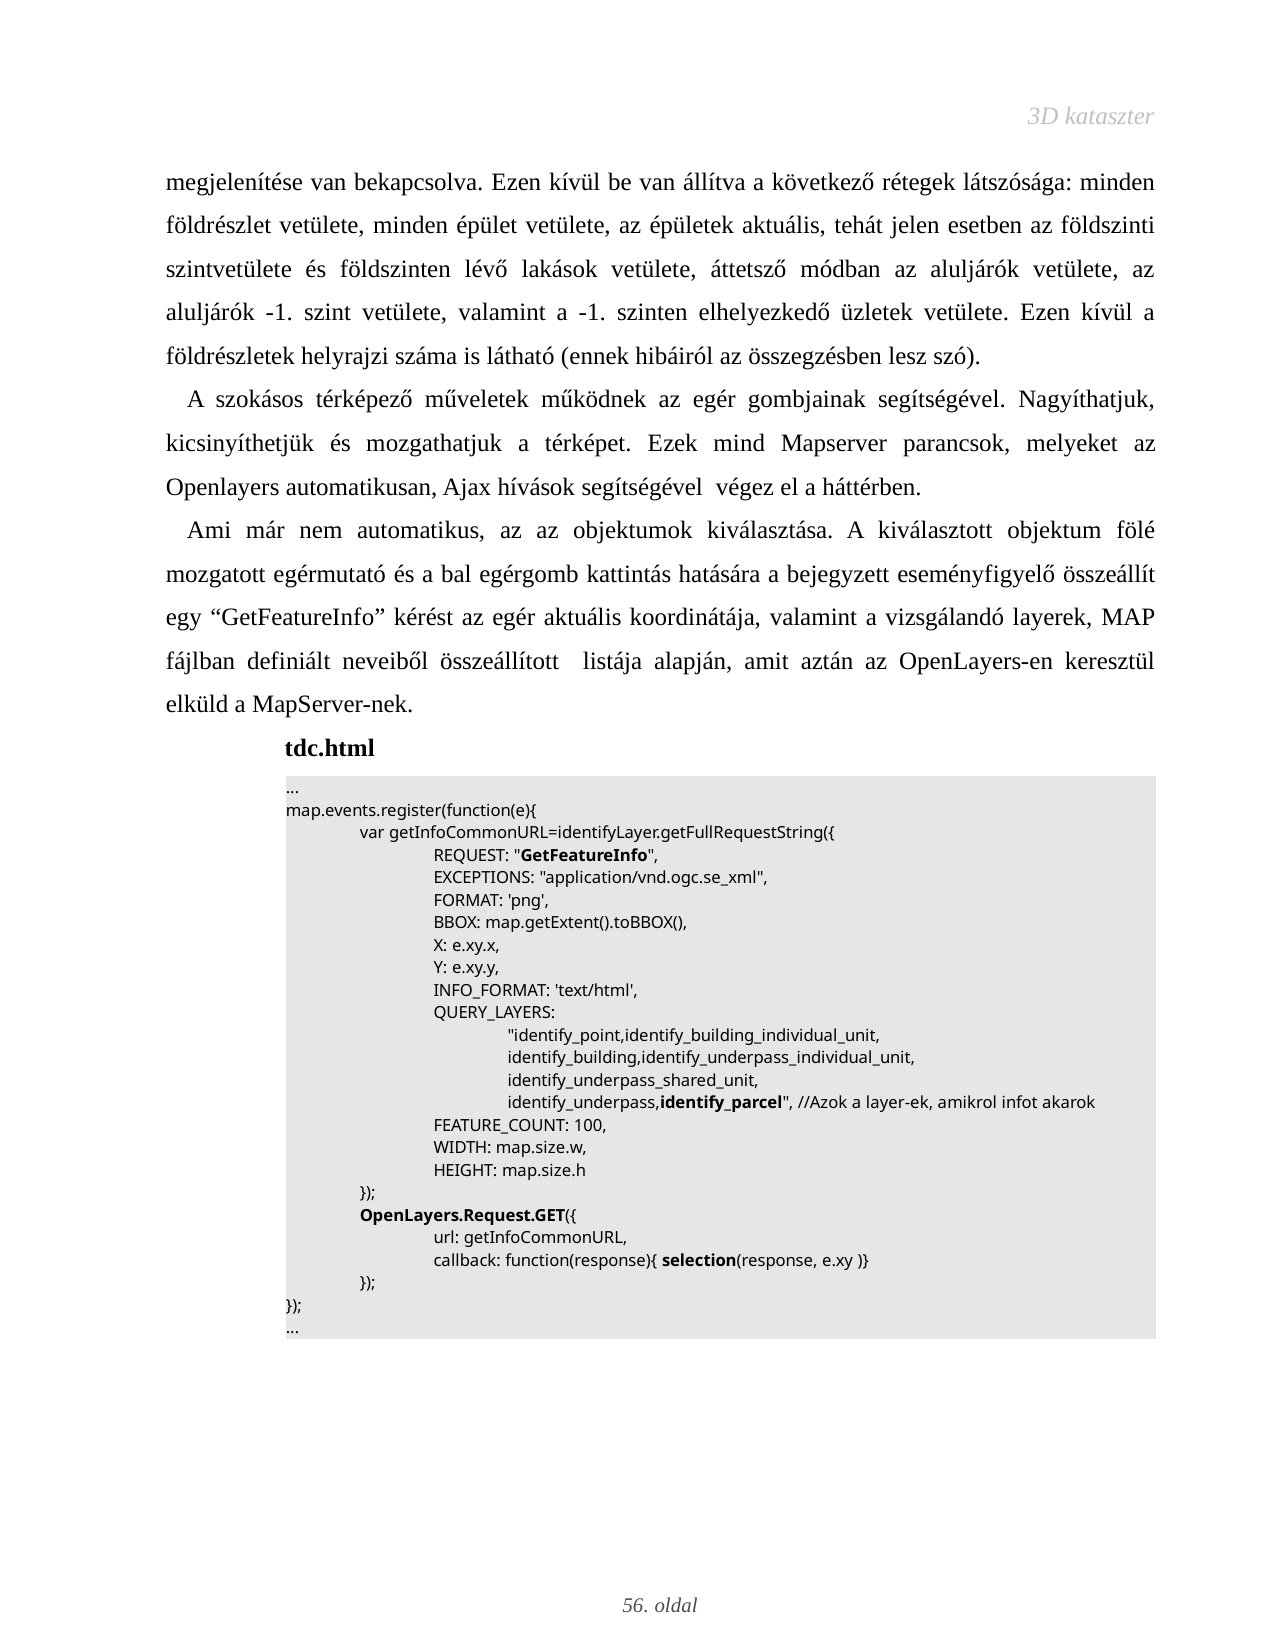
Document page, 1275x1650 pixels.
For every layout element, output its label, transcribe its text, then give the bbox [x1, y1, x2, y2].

text ... [286, 1316, 1156, 1339]
text INFO_FORMAT: 'text/html', [286, 979, 1156, 1001]
text var getInfoCommonURL=identifyLayer.getFullRequestString({ [286, 821, 1156, 844]
text OpenLayers.Request.GET({ [286, 1204, 1156, 1226]
text Y: e.xy.y, [286, 956, 1156, 979]
text EXCEPTIONS: "application/vnd.ogc.se_xml", [286, 866, 1156, 889]
text callback: function(response){ selection(response, e.xy )} [286, 1249, 1156, 1271]
text ... [286, 776, 1156, 799]
text A szokásos térképező műveletek működnek az egér gombjainak segítségével. Nagyíthatjuk, kicsinyíthetjük és mozgathatjuk a térképet. Ezek mind Mapserver parancsok, melyeket az Openlayers automatikusan, Ajax hívások segítségével végez el a háttérben. [166, 384, 1156, 500]
text url: getInfoCommonURL, [286, 1226, 1156, 1249]
text FEATURE_COUNT: 100, [286, 1114, 1156, 1136]
text }); [286, 1294, 1156, 1316]
text megjelenítése van bekapcsolva. Ezen kívül be van állítva a következő rétegek látszósága: minden földrészlet vetülete, minden épület vetülete, az épületek aktuális, tehát jelen esetben az földszinti szintvetülete és földszinten lévő lakások vetülete, áttetsző módban az aluljárók vetülete, az aluljárók -1. szint vetülete, valamint a -1. szinten elhelyezkedő üzletek vetülete. Ezen kívül a földrészletek helyrajzi száma is látható (ennek hibáiról az összegzésben lesz szó). [166, 167, 1156, 370]
text REQUEST: "GetFeatureInfo", [286, 844, 1156, 866]
text BBOX: map.getExtent().toBBOX(), [286, 911, 1156, 934]
text identify_underpass,identify_parcel", //Azok a layer-ek, amikrol infot akarok [286, 1091, 1156, 1114]
text identify_building,identify_underpass_individual_unit, [286, 1046, 1156, 1069]
text QUERY_LAYERS: [286, 1001, 1156, 1024]
text Ami már nem automatikus, az az objektumok kiválasztása. A kiválasztott objektum fölé mozgatott egérmutató és a bal egérgomb kattintás hatására a bejegyzett eseményfigyelő összeállít egy “GetFeatureInfo” kérést az egér aktuális koordinátája, valamint a vizsgálandó layerek, MAP fájlban definiált neveiből összeállított listája alapján, amit aztán az OpenLayers-en keresztül elküld a MapServer-nek. [166, 515, 1156, 718]
text WIDTH: map.size.w, [286, 1136, 1156, 1159]
text }); [286, 1181, 1156, 1204]
text X: e.xy.x, [286, 934, 1156, 956]
text }); [286, 1271, 1156, 1294]
text identify_underpass_shared_unit, [286, 1069, 1156, 1091]
text HEIGHT: map.size.h [286, 1159, 1156, 1181]
text map.events.register(function(e){ [286, 799, 1156, 821]
text "identify_point,identify_building_individual_unit, [286, 1024, 1156, 1046]
text tdc.html [284, 733, 1156, 762]
text FORMAT: 'png', [286, 889, 1156, 911]
